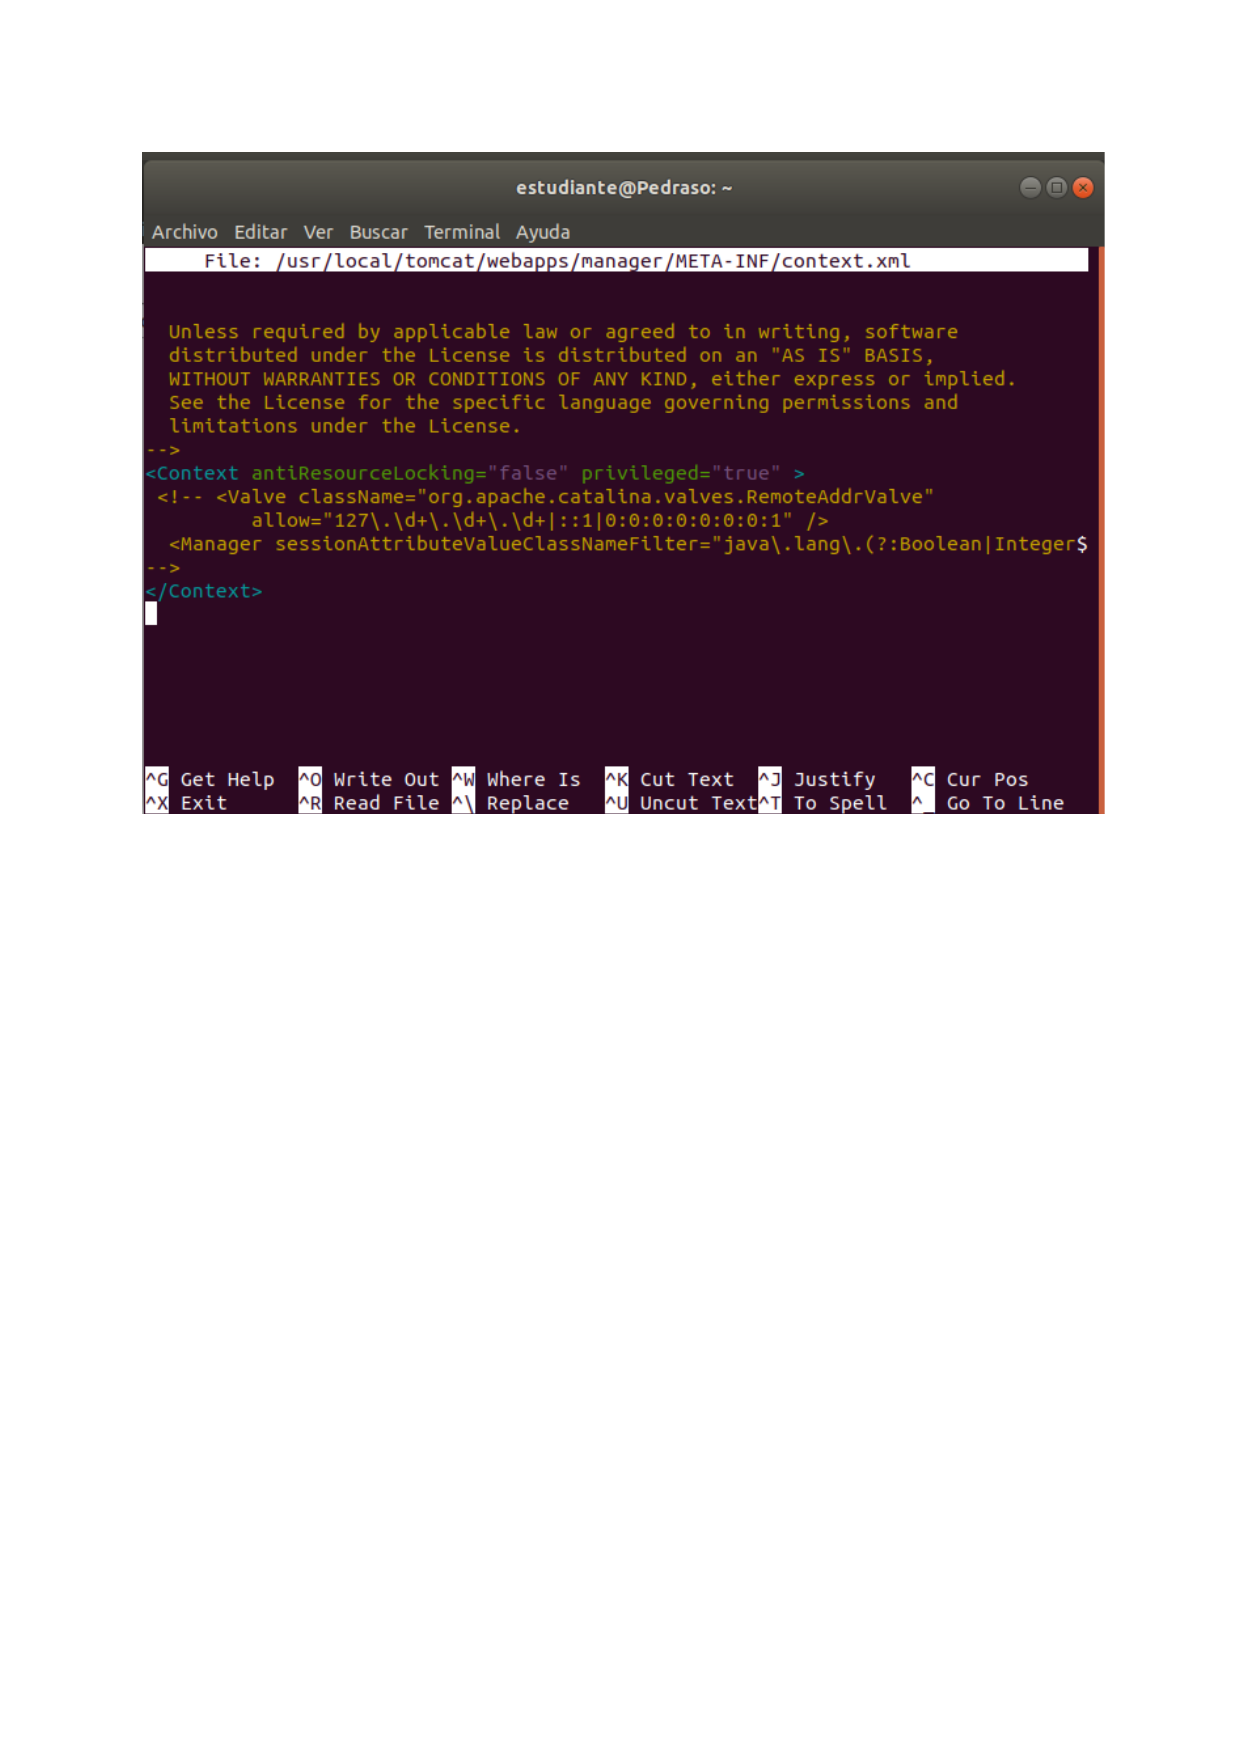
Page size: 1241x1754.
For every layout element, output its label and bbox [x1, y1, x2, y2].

picture [142, 152, 362, 374]
